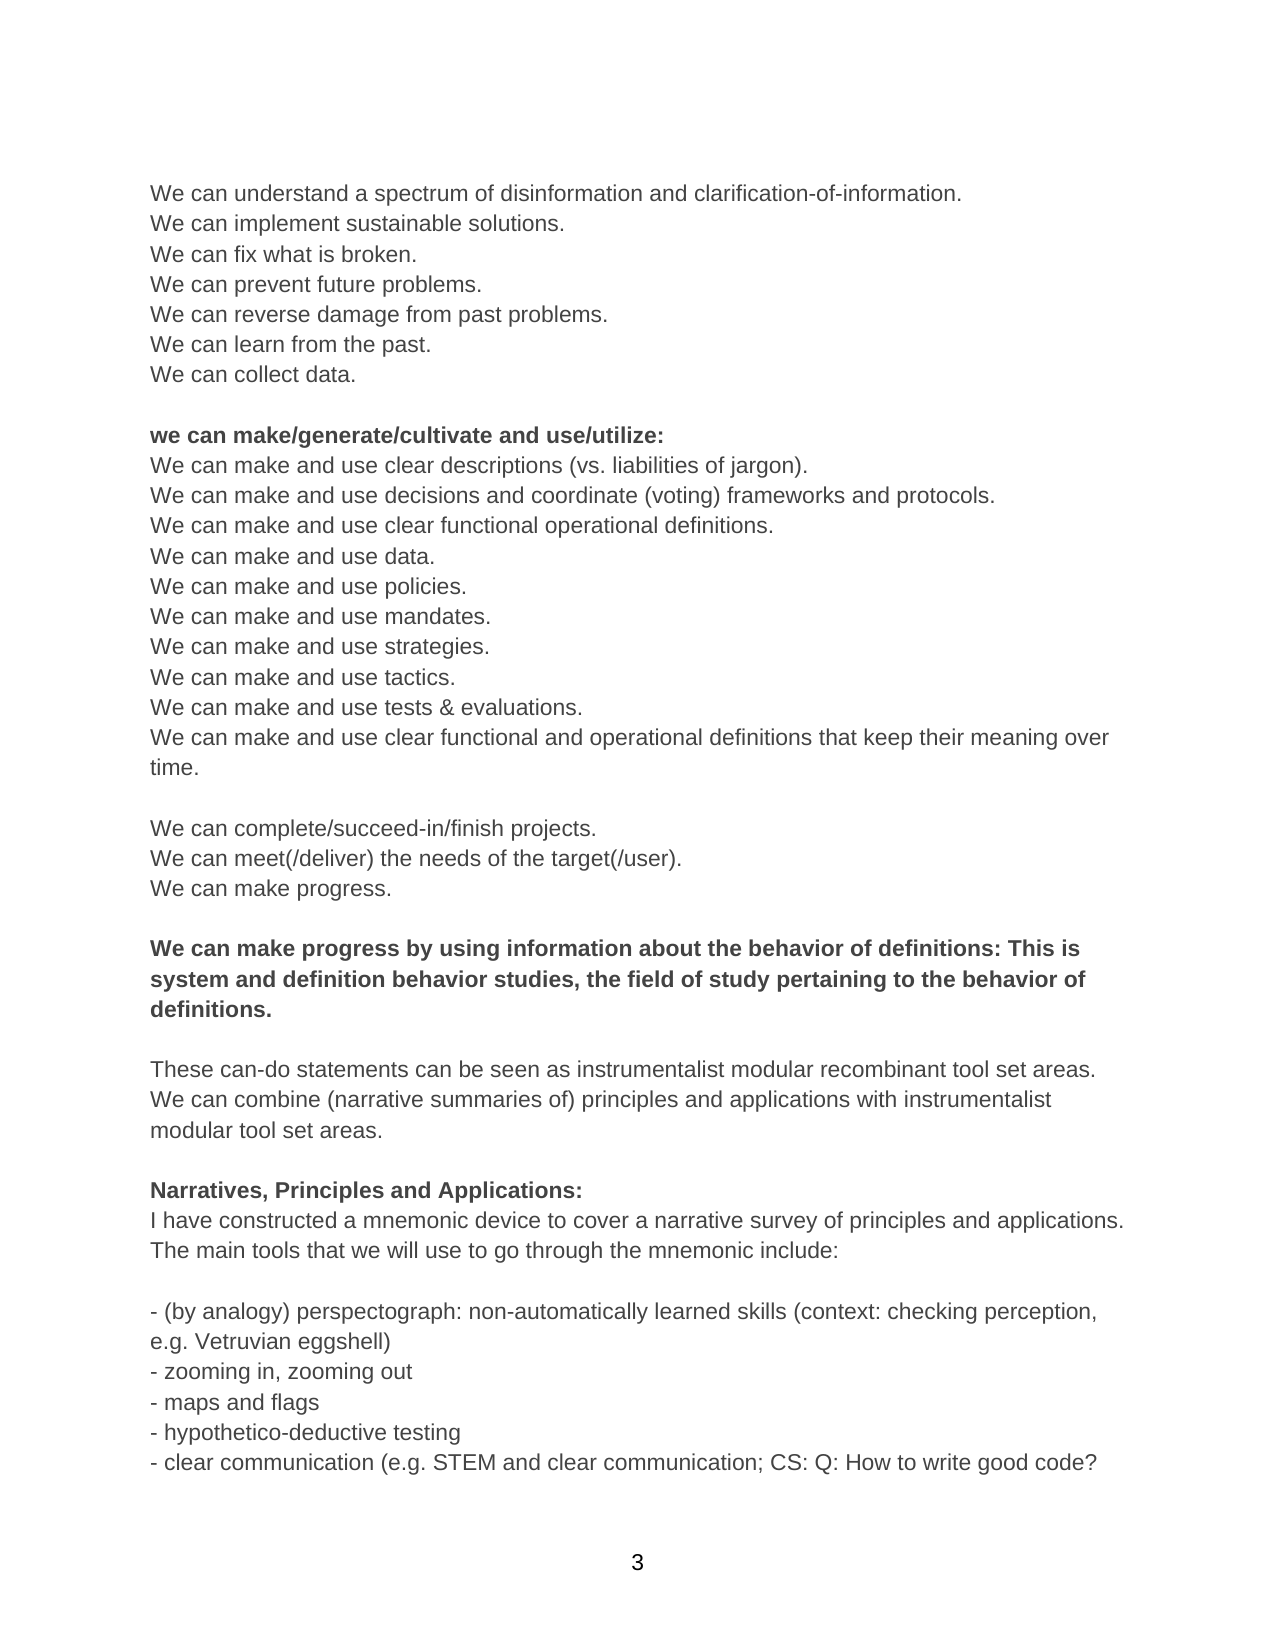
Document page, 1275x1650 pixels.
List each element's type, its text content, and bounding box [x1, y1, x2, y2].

text We can make and use tactics. [150, 663, 1125, 690]
text - (by analogy) perspectograph: non-automatically learned skills (context: checking perception, e.g. Vetruvian eggshell) [150, 1298, 1125, 1354]
text We can make and use mandates. [150, 603, 1125, 629]
text The main tools that we will use to go through the mnemonic include: [150, 1237, 1125, 1264]
text - maps and flags [150, 1388, 1125, 1415]
text We can make and use data. [150, 543, 1125, 569]
text We can fix what is broken. [150, 241, 1125, 267]
text We can collect data. [150, 361, 1125, 388]
text We can implement sustainable solutions. [150, 210, 1125, 237]
text We can make progress by using information about the behavior of definitions: This is system and definition behavior studies, the field of study pertaining to the behavior of definitions. [150, 935, 1125, 1022]
text - clear communication (e.g. STEM and clear communication; CS: Q: How to write good code? [150, 1449, 1125, 1475]
text We can make and use decisions and coordinate (voting) frameworks and protocols. [150, 482, 1125, 509]
text We can learn from the past. [150, 331, 1125, 358]
text We can combine (narrative summaries of) principles and applications with instrumentalist modular tool set areas. [150, 1086, 1125, 1143]
text - hypothetico-deductive testing [150, 1419, 1125, 1445]
text We can prevent future problems. [150, 271, 1125, 297]
text These can-do statements can be seen as instrumentalist modular recombinant tool set areas. [150, 1056, 1125, 1083]
text We can make and use clear functional and operational definitions that keep their meaning over time. [150, 724, 1125, 781]
text Narratives, Principles and Applications: [150, 1177, 1125, 1203]
text We can meet(/deliver) the needs of the target(/user). [150, 845, 1125, 871]
text We can make and use policies. [150, 573, 1125, 599]
text I have constructed a mnemonic device to cover a narrative survey of principles and applications. [150, 1207, 1125, 1234]
text We can make progress. [150, 875, 1125, 901]
text - zooming in, zooming out [150, 1358, 1125, 1385]
text We can make and use strategies. [150, 633, 1125, 660]
text we can make/generate/cultivate and use/utilize: [150, 422, 1125, 448]
text We can understand a spectrum of disinformation and clarification-of-information. [150, 180, 1125, 207]
text We can reverse damage from past problems. [150, 301, 1125, 327]
text We can complete/succeed-in/finish projects. [150, 814, 1125, 841]
text We can make and use clear descriptions (vs. liabilities of jargon). [150, 452, 1125, 478]
text We can make and use tests & evaluations. [150, 694, 1125, 720]
text We can make and use clear functional operational definitions. [150, 512, 1125, 539]
